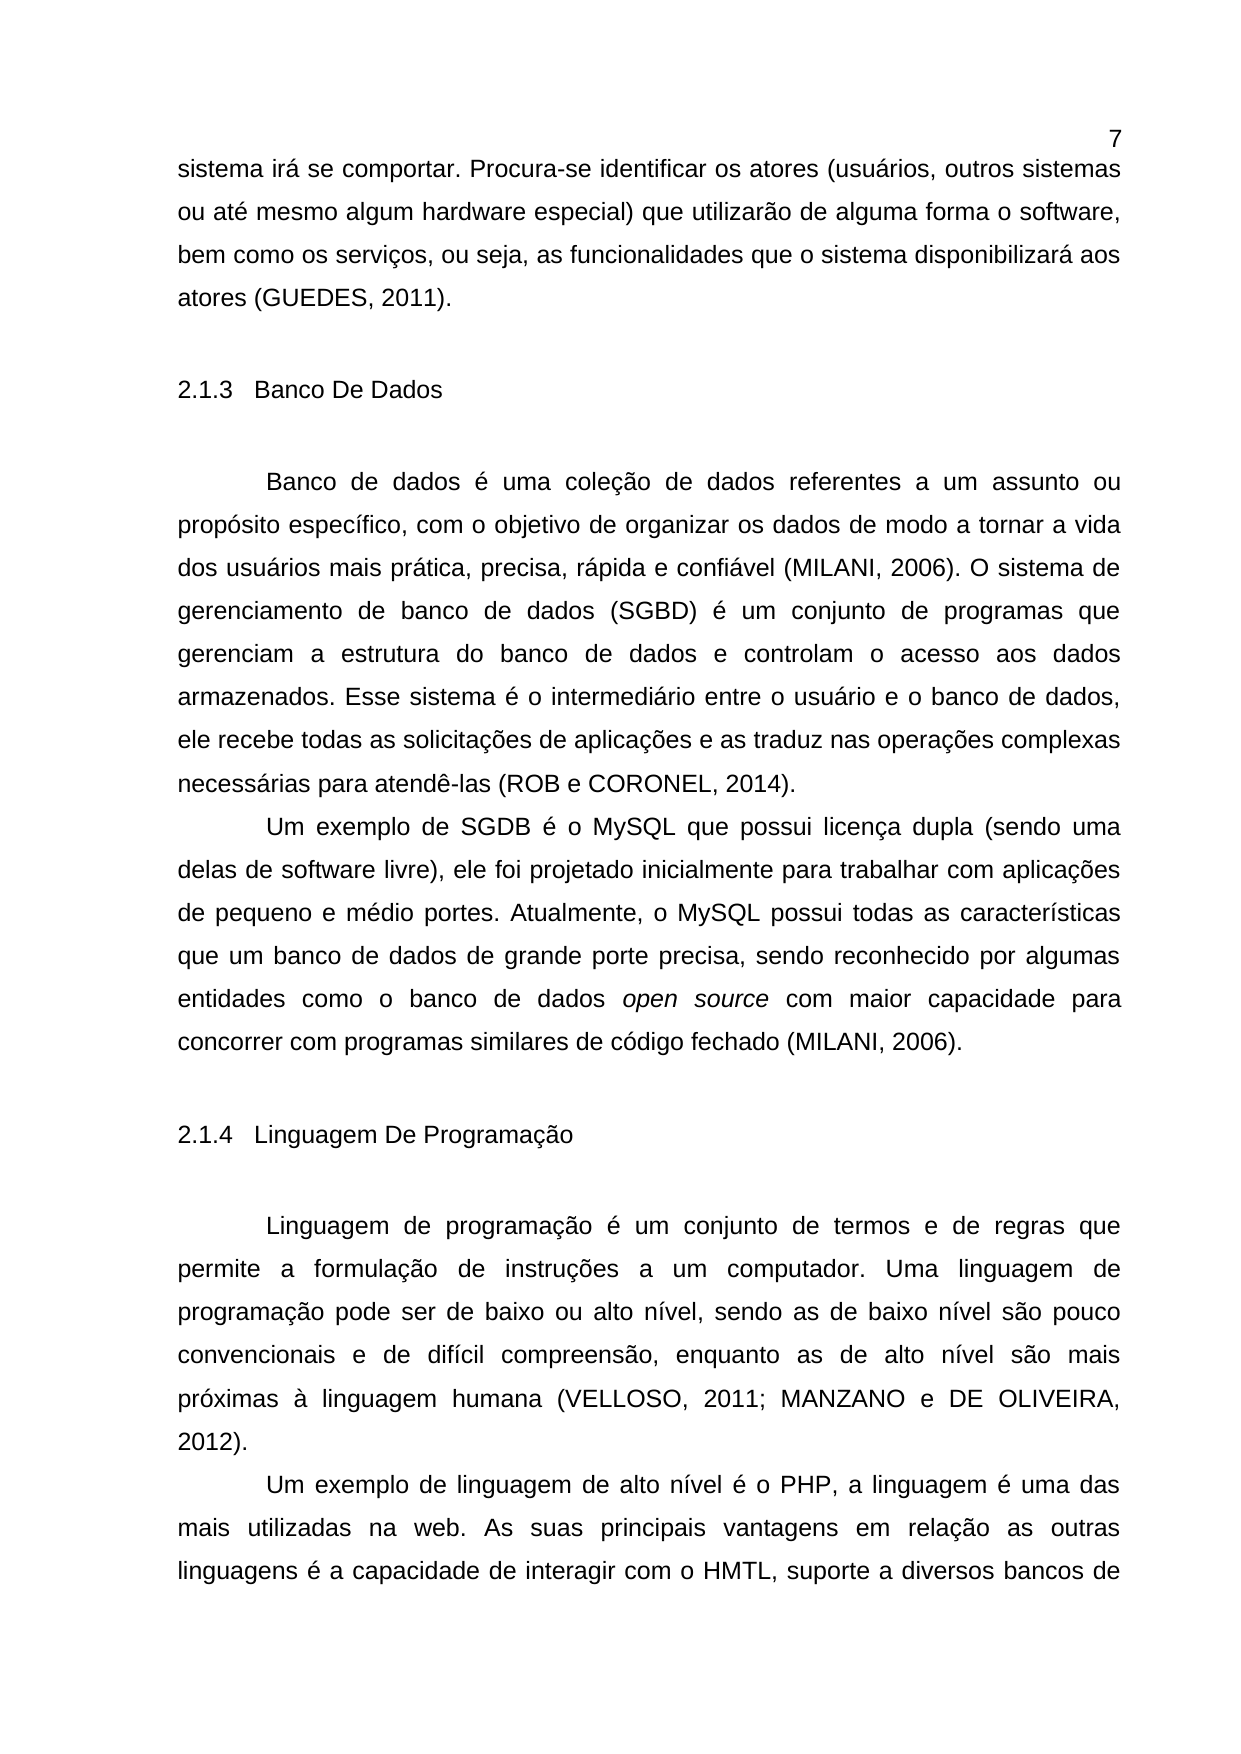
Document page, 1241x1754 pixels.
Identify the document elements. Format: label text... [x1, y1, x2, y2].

text Linguagem de programação é um conjunto de termos e de regras que permite a formulação de instruções a um computador. Uma linguagem de programação pode ser de baixo ou alto nível, sendo as de baixo nível são pouco convencionais e de difícil compreensão, enquanto as de alto nível são mais próximas à linguagem humana (VELLOSO, 2011; MANZANO e DE OLIVEIRA, 2012). [177, 1211, 1122, 1455]
subtitle Banco De Dados [177, 375, 1122, 404]
text Banco de dados é uma coleção de dados referentes a um assunto ou propósito específico, com o objetivo de organizar os dados de modo a tornar a vida dos usuários mais prática, precisa, rápida e confiável (MILANI, 2006). O sistema de gerenciamento de banco de dados (SGBD) é um conjunto de programas que gerenciam a estrutura do banco de dados e controlam o acesso aos dados armazenados. Esse sistema é o intermediário entre o usuário e o banco de dados, ele recebe todas as solicitações de aplicações e as traduz nas operações complexas necessárias para atendê-las (ROB e CORONEL, 2014). [177, 467, 1122, 797]
subtitle Linguagem De Programação [177, 1120, 1122, 1148]
text sistema irá se comportar. Procura-se identificar os atores (usuários, outros sistemas ou até mesmo algum hardware especial) que utilizarão de alguma forma o software, bem como os serviços, ou seja, as funcionalidades que o sistema disponibilizará aos atores (GUEDES, 2011). [177, 153, 1122, 312]
text Um exemplo de SGDB é o MySQL que possui licença dupla (sendo uma delas de software livre), ele foi projetado inicialmente para trabalhar com aplicações de pequeno e médio portes. Atualmente, o MySQL possui todas as características que um banco de dados de grande porte precisa, sendo reconhecido por algumas entidades como o banco de dados open source com maior capacidade para concorrer com programas similares de código fechado (MILANI, 2006). [177, 812, 1122, 1056]
text Um exemplo de linguagem de alto nível é o PHP, a linguagem é uma das mais utilizadas na web. As suas principais vantagens em relação as outras linguagens é a capacidade de interagir com o HMTL, suporte a diversos bancos de [177, 1470, 1122, 1585]
